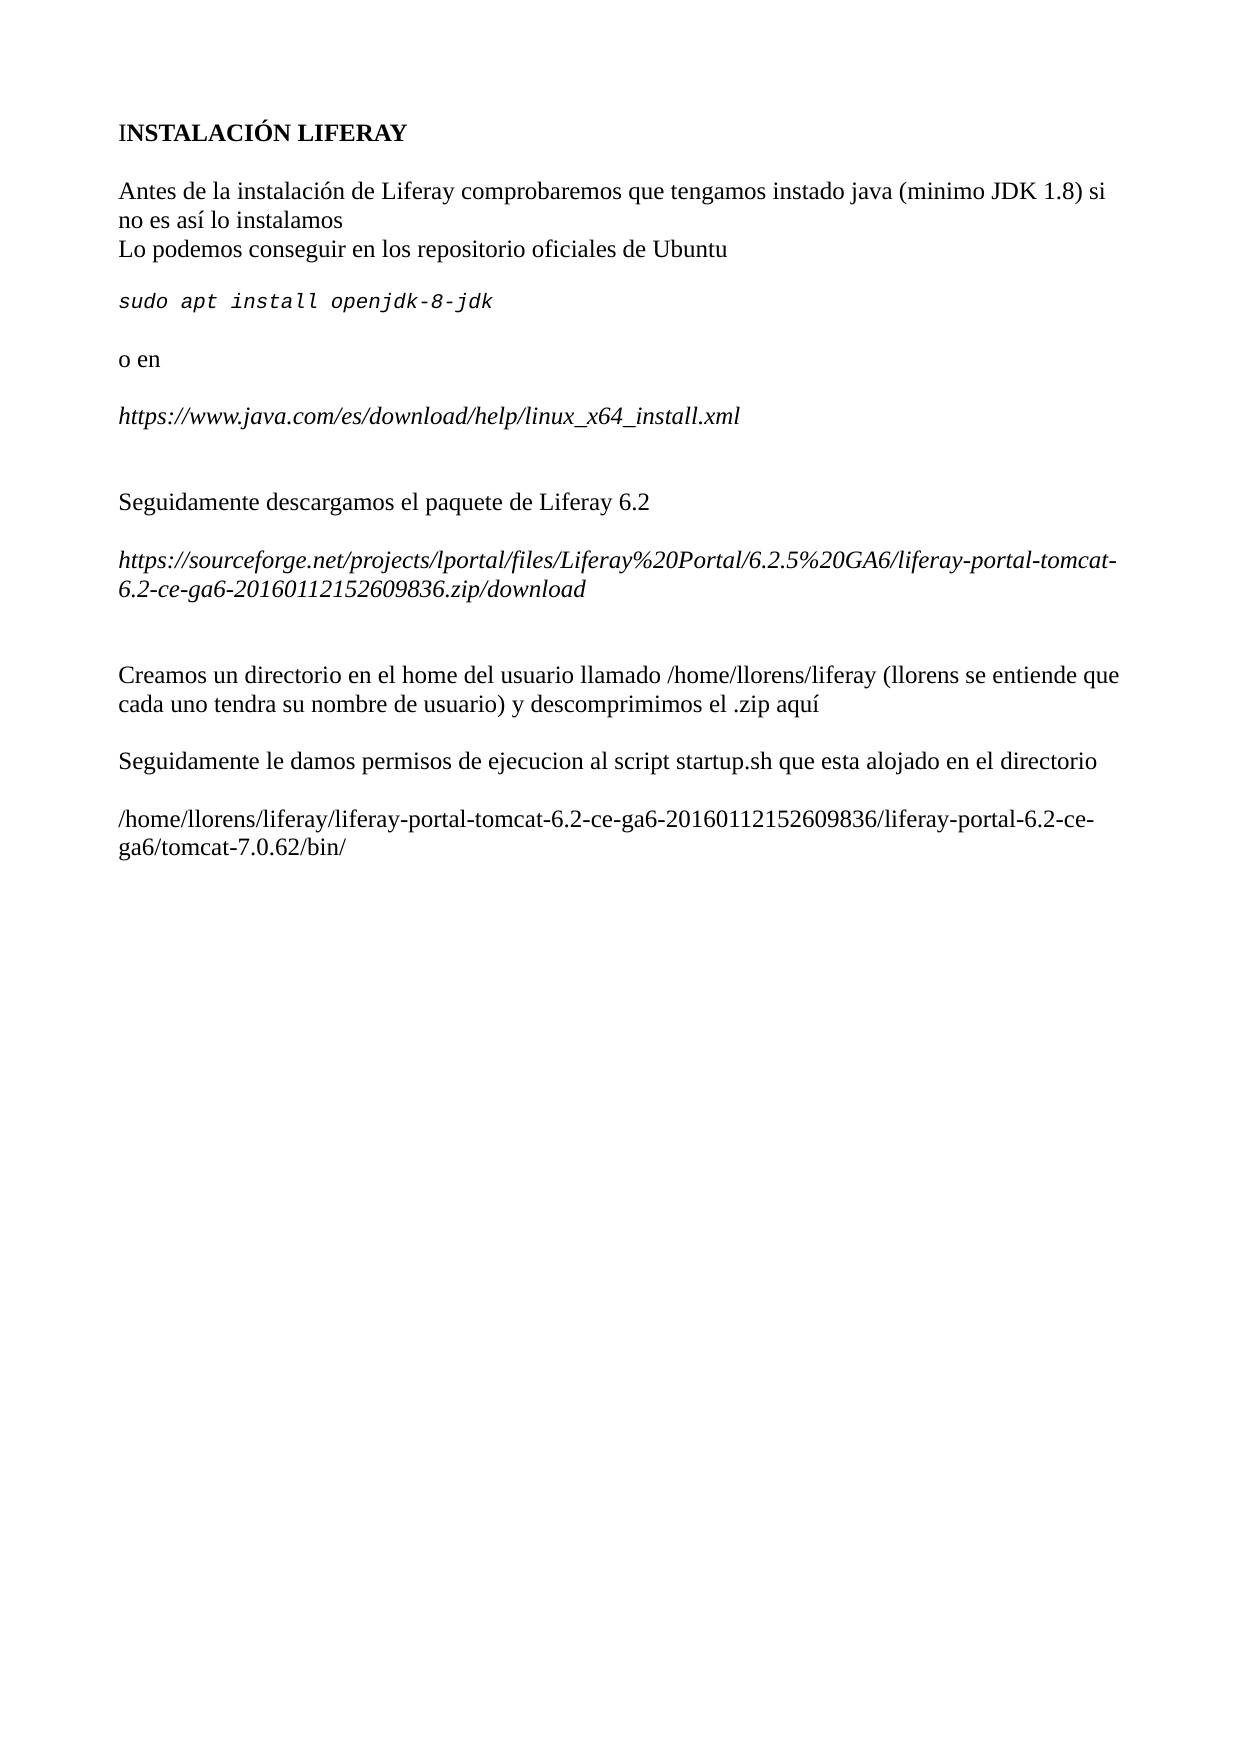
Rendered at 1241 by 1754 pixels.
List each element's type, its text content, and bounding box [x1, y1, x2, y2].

text https://sourceforge.net/projects/lportal/files/Liferay%20Portal/6.2.5%20GA6/liferay-portal-tomcat-6.2-ce-ga6-20160112152609836.zip/download [118, 545, 1122, 602]
text sudo apt install openjdk-8-jdk [118, 291, 1122, 315]
text Seguidamente le damos permisos de ejecucion al script startup.sh que esta alojado en el directorio [118, 746, 1122, 775]
text o en [118, 344, 1122, 372]
text /home/llorens/liferay/liferay-portal-tomcat-6.2-ce-ga6-20160112152609836/liferay-portal-6.2-ce-ga6/tomcat-7.0.62/bin/ [118, 804, 1122, 861]
text Seguidamente descargamos el paquete de Liferay 6.2 [118, 487, 1122, 516]
text Lo podemos conseguir en los repositorio oficiales de Ubuntu [118, 234, 1122, 263]
text Creamos un directorio en el home del usuario llamado /home/llorens/liferay (llorens se entiende que cada uno tendra su nombre de usuario) y descomprimimos el .zip aquí [118, 660, 1122, 717]
text https://www.java.com/es/download/help/linux_x64_install.xml [118, 401, 1122, 430]
text Antes de la instalación de Liferay comprobaremos que tengamos instado java (minimo JDK 1.8) si no es así lo instalamos [118, 176, 1122, 234]
